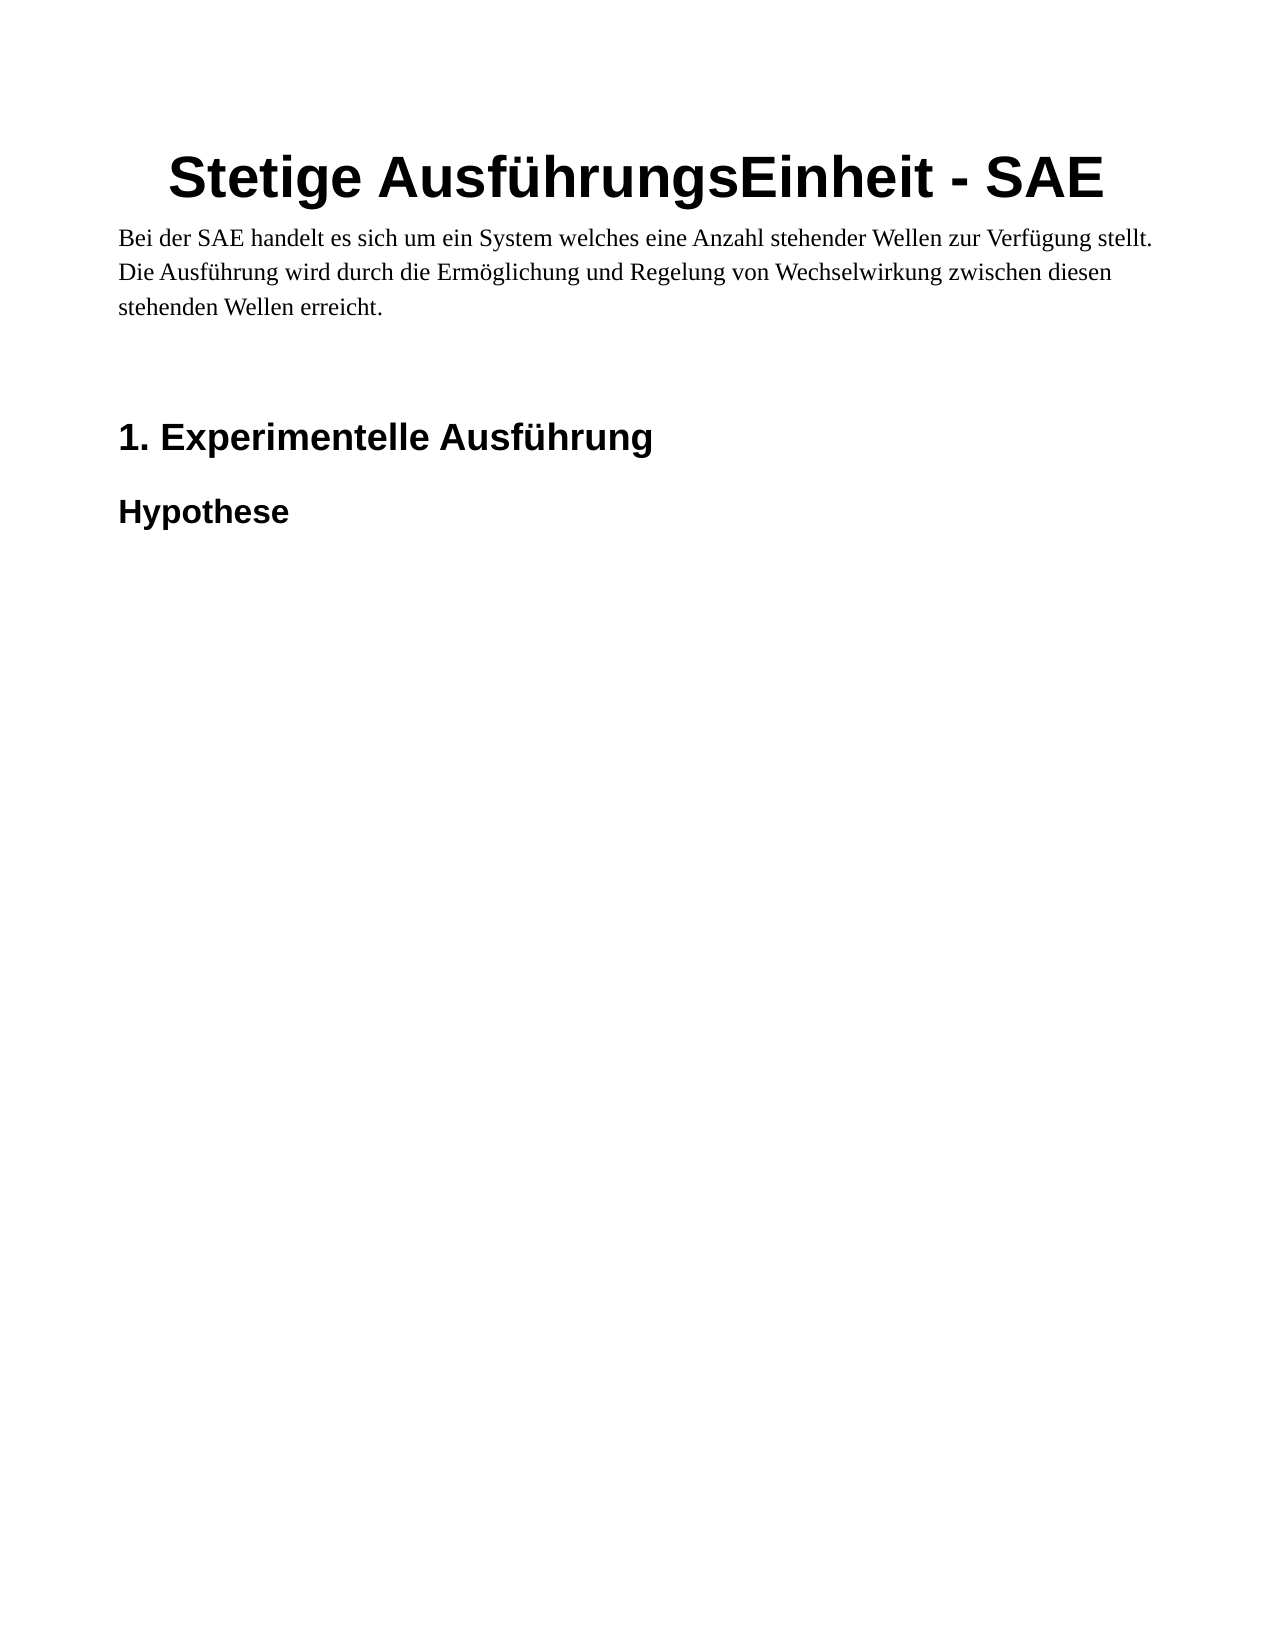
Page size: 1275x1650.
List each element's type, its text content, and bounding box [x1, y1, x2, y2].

title Stetige AusführungsEinheit - SAE [118, 143, 1157, 210]
text Bei der SAE handelt es sich um ein System welches eine Anzahl stehender Wellen zur Verfügung stellt. Die Ausführung wird durch die Ermöglichung und Regelung von Wechselwirkung zwischen diesen stehenden Wellen erreicht. [118, 223, 1157, 320]
subtitle Hypothese [118, 492, 1157, 530]
subtitle 1. Experimentelle Ausführung [118, 415, 1157, 458]
